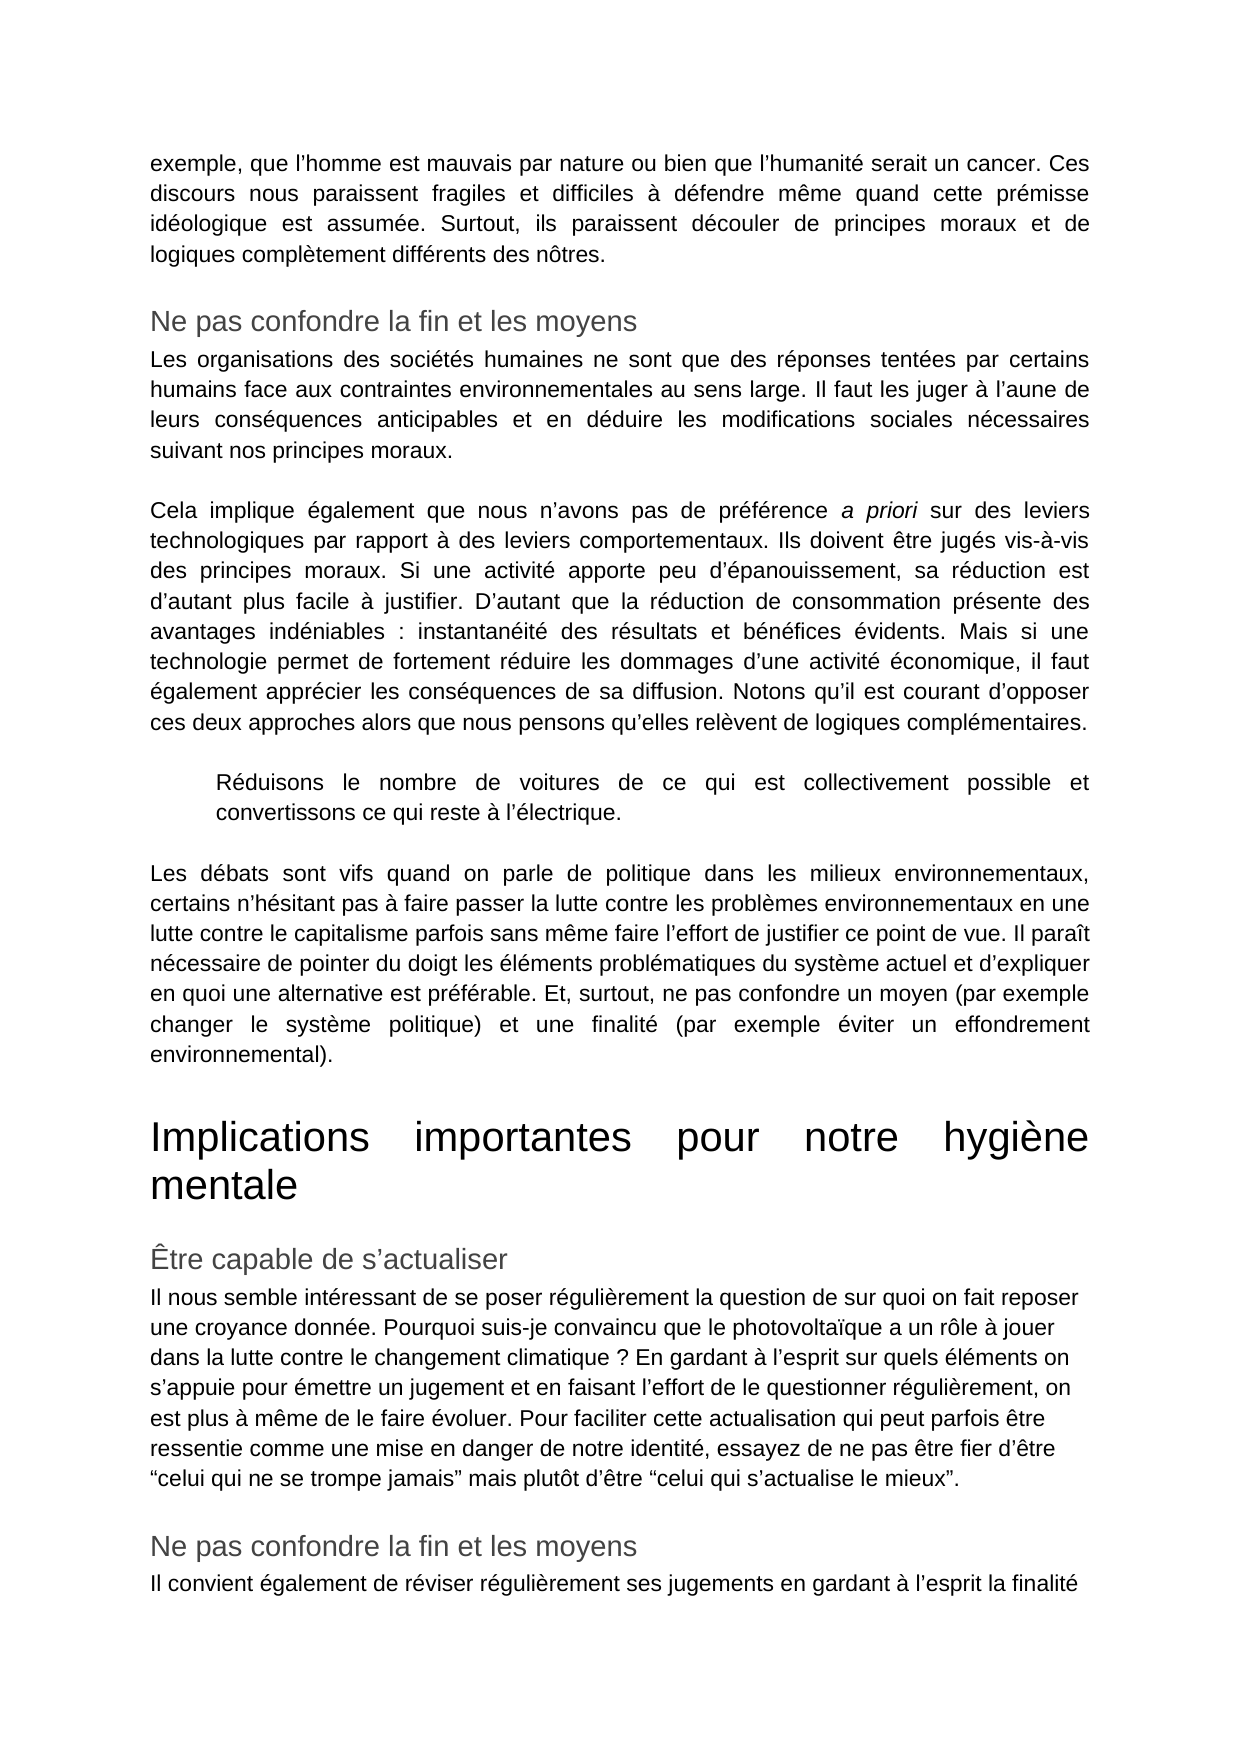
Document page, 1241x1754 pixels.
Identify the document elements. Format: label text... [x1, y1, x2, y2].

subtitle Ne pas confondre la fin et les moyens [150, 304, 1090, 338]
text Les organisations des sociétés humaines ne sont que des réponses tentées par certains humains face aux contraintes environnementales au sens large. Il faut les juger à l’aune de leurs conséquences anticipables et en déduire les modifications sociales nécessaires suivant nos principes moraux. [150, 346, 1090, 463]
text exemple, que l’homme est mauvais par nature ou bien que l’humanité serait un cancer. Ces discours nous paraissent fragiles et difficiles à défendre même quand cette prémisse idéologique est assumée. Surtout, ils paraissent découler de principes moraux et de logiques complètement différents des nôtres. [150, 150, 1090, 267]
subtitle Être capable de s’actualiser [150, 1242, 1090, 1275]
text Il nous semble intéressant de se poser régulièrement la question de sur quoi on fait reposer une croyance donnée. Pourquoi suis-je convaincu que le photovoltaïque a un rôle à jouer dans la lutte contre le changement climatique ? En gardant à l’esprit sur quels éléments on s’appuie pour émettre un jugement et en faisant l’effort de le questionner régulièrement, on est plus à même de le faire évoluer. Pour faciliter cette actualisation qui peut parfois être ressentie comme une mise en danger de notre identité, essayez de ne pas être fier d’être “celui qui ne se trompe jamais” mais plutôt d’être “celui qui s’actualise le mieux”. [150, 1284, 1090, 1491]
subtitle Implications importantes pour notre hygiène mentale [150, 1113, 1090, 1208]
subtitle Ne pas confondre la fin et les moyens [150, 1528, 1090, 1562]
text Réduisons le nombre de voitures de ce qui est collectivement possible et convertissons ce qui reste à l’électrique. [216, 769, 1090, 826]
text Cela implique également que nous n’avons pas de préférence a priori sur des leviers technologiques par rapport à des leviers comportementaux. Ils doivent être jugés vis-à-vis des principes moraux. Si une activité apporte peu d’épanouissement, sa réduction est d’autant plus facile à justifier. D’autant que la réduction de consommation présente des avantages indéniables : instantanéité des résultats et bénéfices évidents. Mais si une technologie permet de fortement réduire les dommages d’une activité économique, il faut également apprécier les conséquences de sa diffusion. Notons qu’il est courant d’opposer ces deux approches alors que nous pensons qu’elles relèvent de logiques complémentaires. [150, 497, 1090, 735]
text Il convient également de réviser régulièrement ses jugements en gardant à l’esprit la finalité [150, 1570, 1090, 1597]
text Les débats sont vifs quand on parle de politique dans les milieux environnementaux, certains n’hésitant pas à faire passer la lutte contre les problèmes environnementaux en une lutte contre le capitalisme parfois sans même faire l’effort de justifier ce point de vue. Il paraît nécessaire de pointer du doigt les éléments problématiques du système actuel et d’expliquer en quoi une alternative est préférable. Et, surtout, ne pas confondre un moyen (par exemple changer le système politique) et une finalité (par exemple éviter un effondrement environnemental). [150, 859, 1090, 1067]
